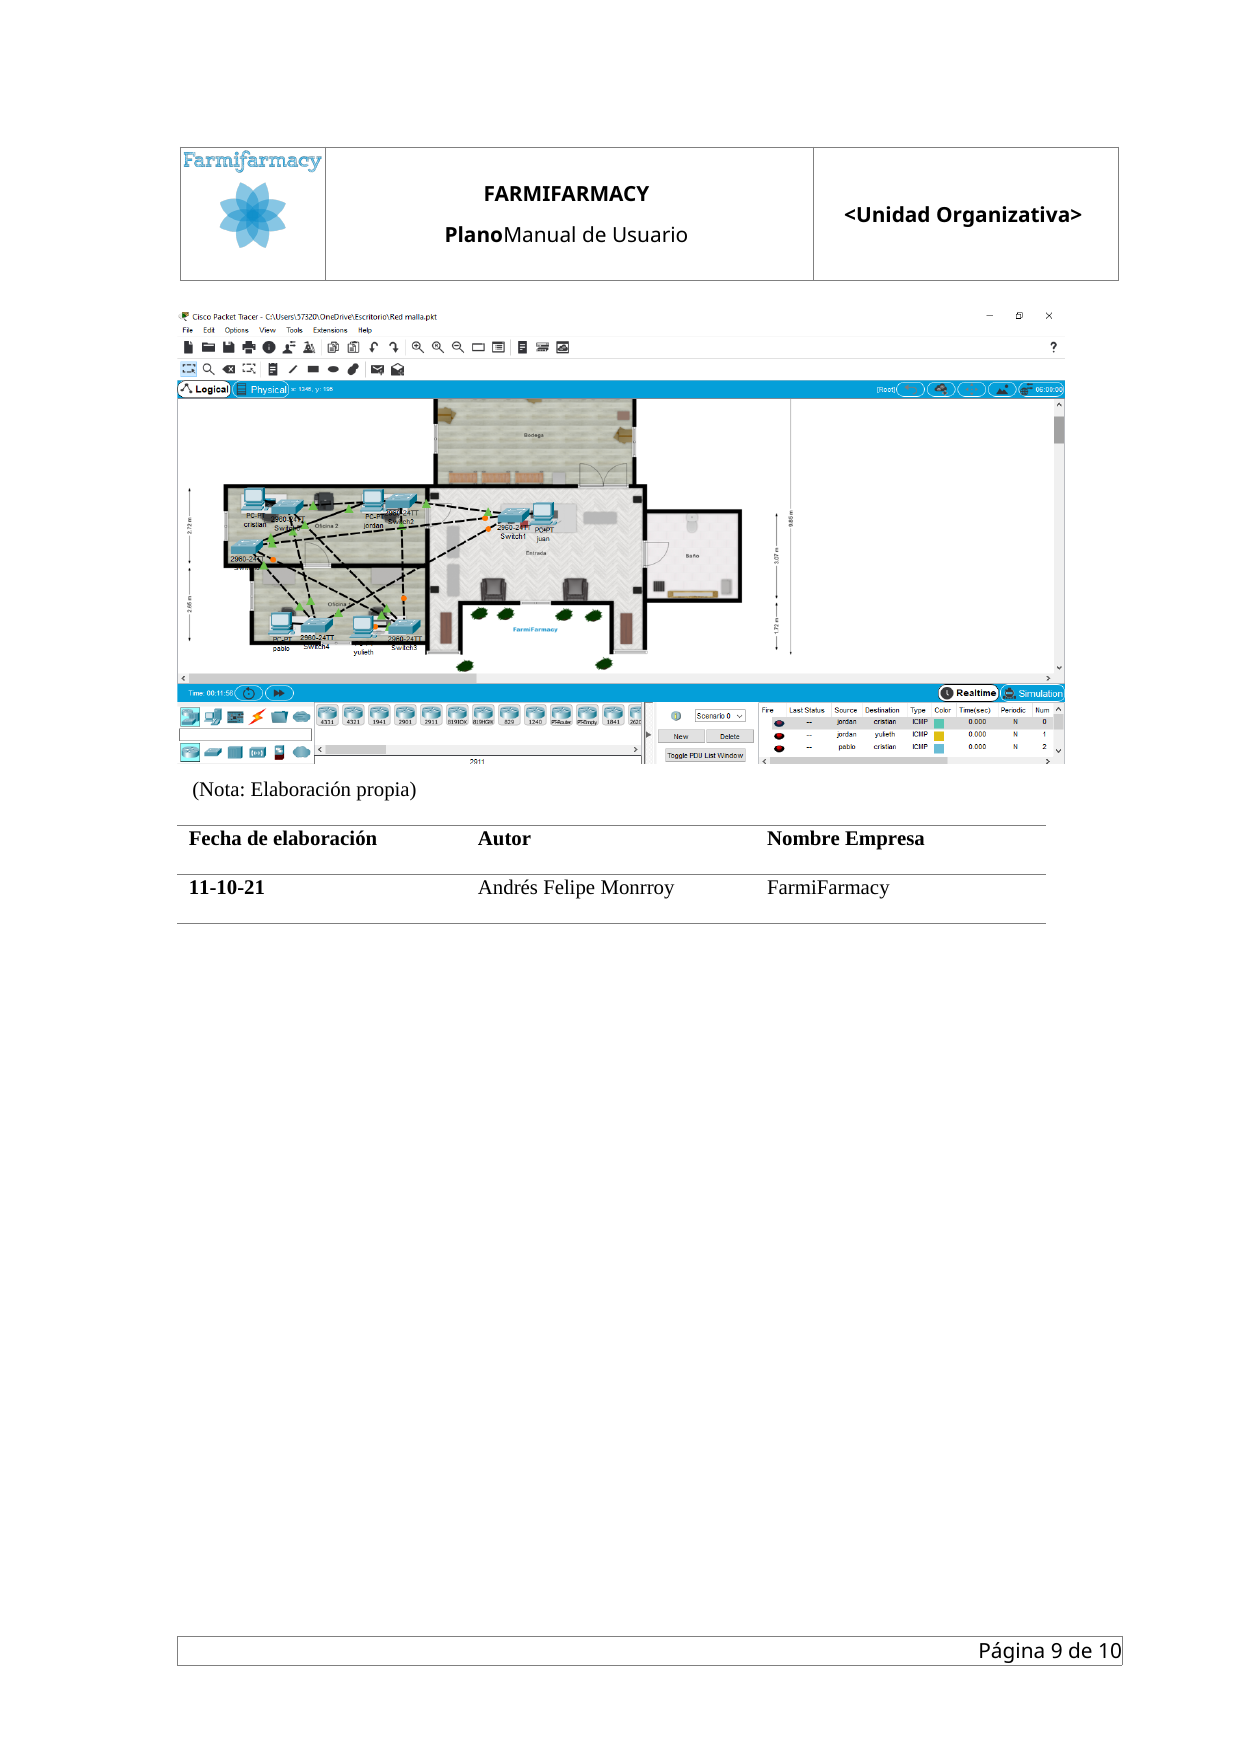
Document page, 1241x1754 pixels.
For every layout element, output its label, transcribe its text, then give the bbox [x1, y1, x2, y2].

text (Nota: Elaboración propia) [177, 776, 1122, 801]
table_cell 11-10-21 [177, 875, 466, 923]
table_header Nombre Empresa [756, 826, 1046, 874]
table_cell Andrés Felipe Monrroy [466, 875, 756, 923]
table_header Fecha de elaboración [177, 826, 466, 874]
table_header Autor [466, 826, 756, 874]
table_cell FarmiFarmacy [756, 875, 1046, 923]
